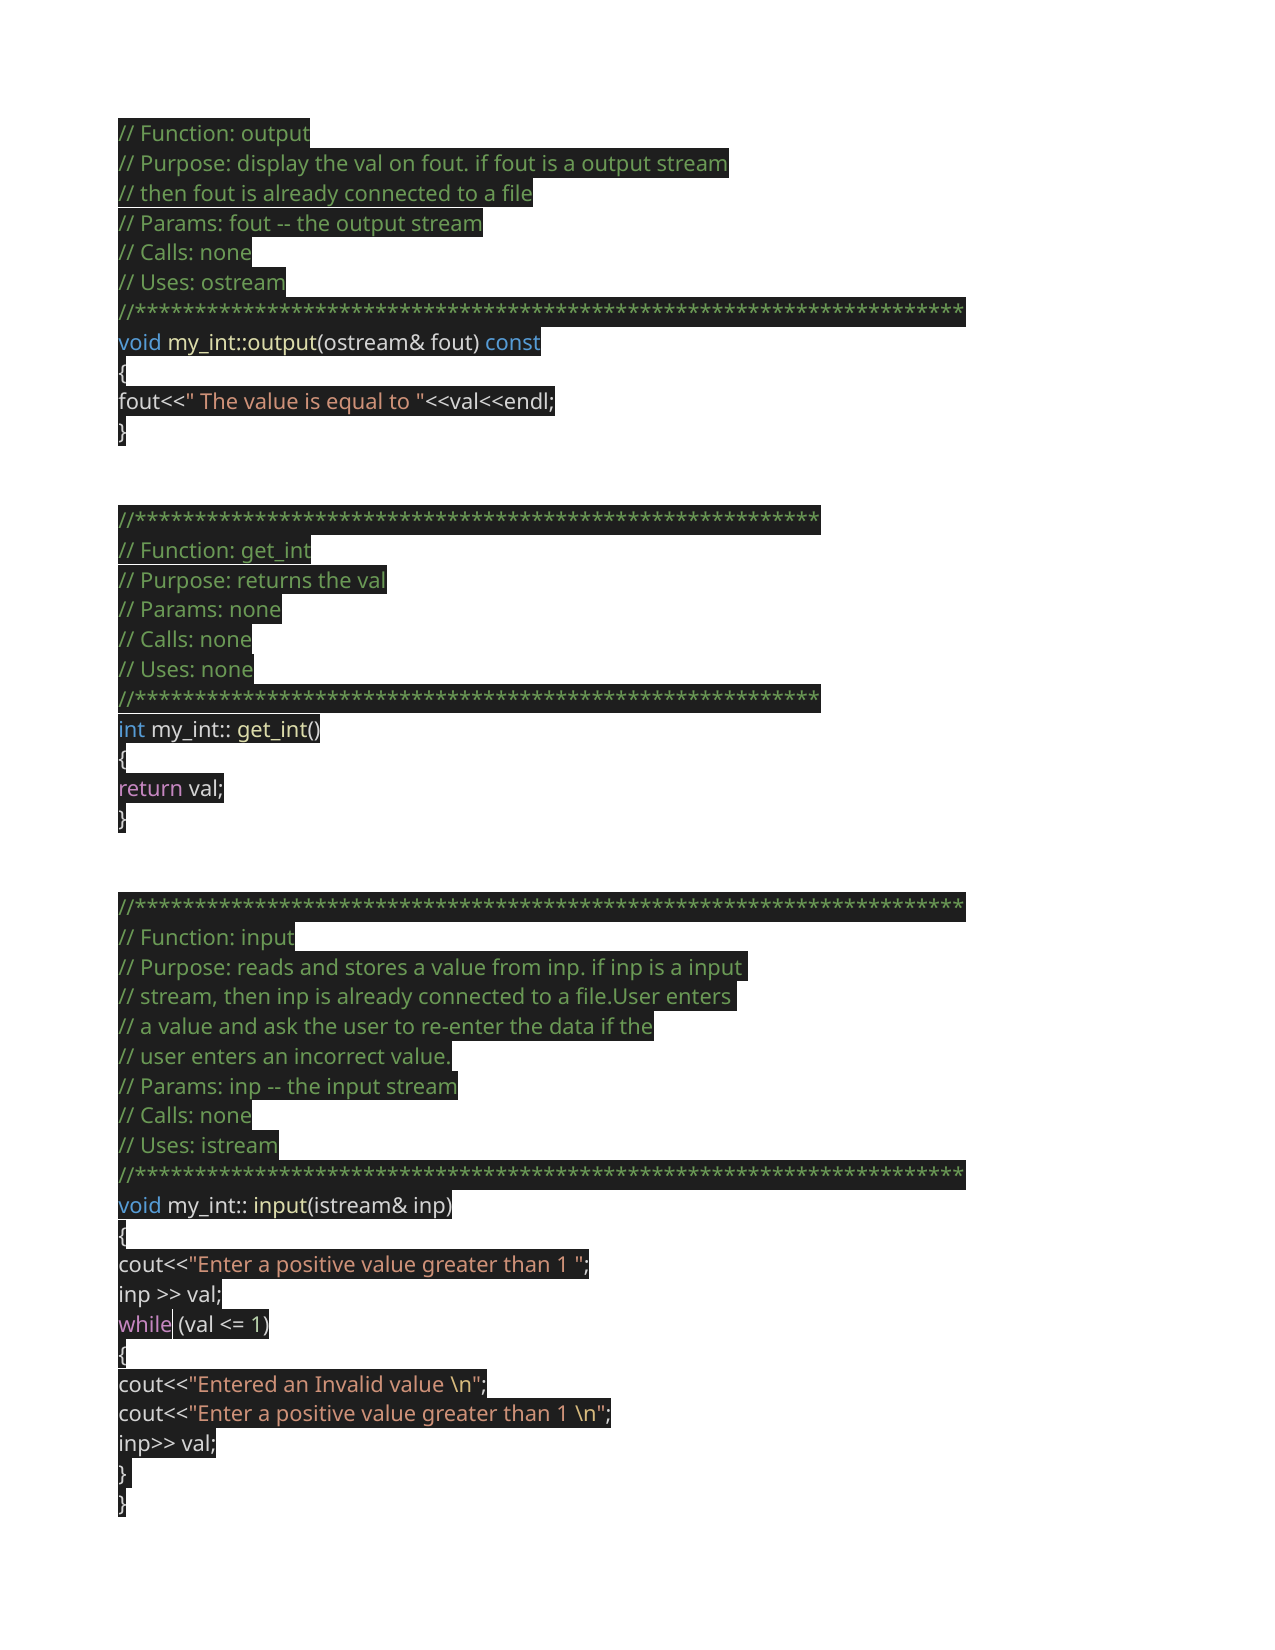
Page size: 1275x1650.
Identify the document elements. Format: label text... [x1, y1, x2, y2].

text // Function: get_int [118, 535, 1157, 564]
text } [118, 1458, 1157, 1488]
text //********************************************************************* [118, 297, 1157, 327]
text fout<<" The value is equal to "<<val<<endl; [118, 386, 1157, 416]
text // Calls: none [118, 237, 1157, 267]
text // Calls: none [118, 1100, 1157, 1130]
text // Uses: none [118, 654, 1157, 684]
text void my_int:: input(istream& inp) [118, 1190, 1157, 1219]
text } [118, 1488, 1157, 1517]
text // then fout is already connected to a file [118, 178, 1157, 207]
text // Uses: istream [118, 1130, 1157, 1160]
text { [118, 1339, 1157, 1368]
text { [118, 743, 1157, 773]
text // Calls: none [118, 624, 1157, 654]
text // Uses: ostream [118, 267, 1157, 297]
text inp>> val; [118, 1428, 1157, 1458]
text void my_int::output(ostream& fout) const [118, 327, 1157, 356]
text // Purpose: display the val on fout. if fout is a output stream [118, 148, 1157, 178]
text // Params: fout -- the output stream [118, 207, 1157, 237]
text // user enters an incorrect value. [118, 1041, 1157, 1071]
text //********************************************************************* [118, 892, 1157, 922]
text cout<<"Enter a positive value greater than 1 "; [118, 1249, 1157, 1279]
text // Function: input [118, 922, 1157, 951]
text // Params: inp -- the input stream [118, 1071, 1157, 1100]
text inp >> val; [118, 1279, 1157, 1309]
text // Params: none [118, 594, 1157, 624]
text //********************************************************* [118, 505, 1157, 535]
text // Purpose: reads and stores a value from inp. if inp is a input [118, 951, 1157, 981]
text { [118, 1219, 1157, 1249]
text { [118, 356, 1157, 386]
text //********************************************************************* [118, 1160, 1157, 1190]
text while (val <= 1) [118, 1309, 1157, 1339]
text // stream, then inp is already connected to a file.User enters [118, 981, 1157, 1011]
text // Purpose: returns the val [118, 564, 1157, 594]
text } [118, 416, 1157, 446]
text int my_int:: get_int() [118, 713, 1157, 743]
text cout<<"Enter a positive value greater than 1 \n"; [118, 1398, 1157, 1428]
text } [118, 803, 1157, 833]
text cout<<"Entered an Invalid value \n"; [118, 1368, 1157, 1398]
text return val; [118, 773, 1157, 803]
text //********************************************************* [118, 684, 1157, 713]
text // Function: output [118, 118, 1157, 148]
text // a value and ask the user to re-enter the data if the [118, 1011, 1157, 1041]
